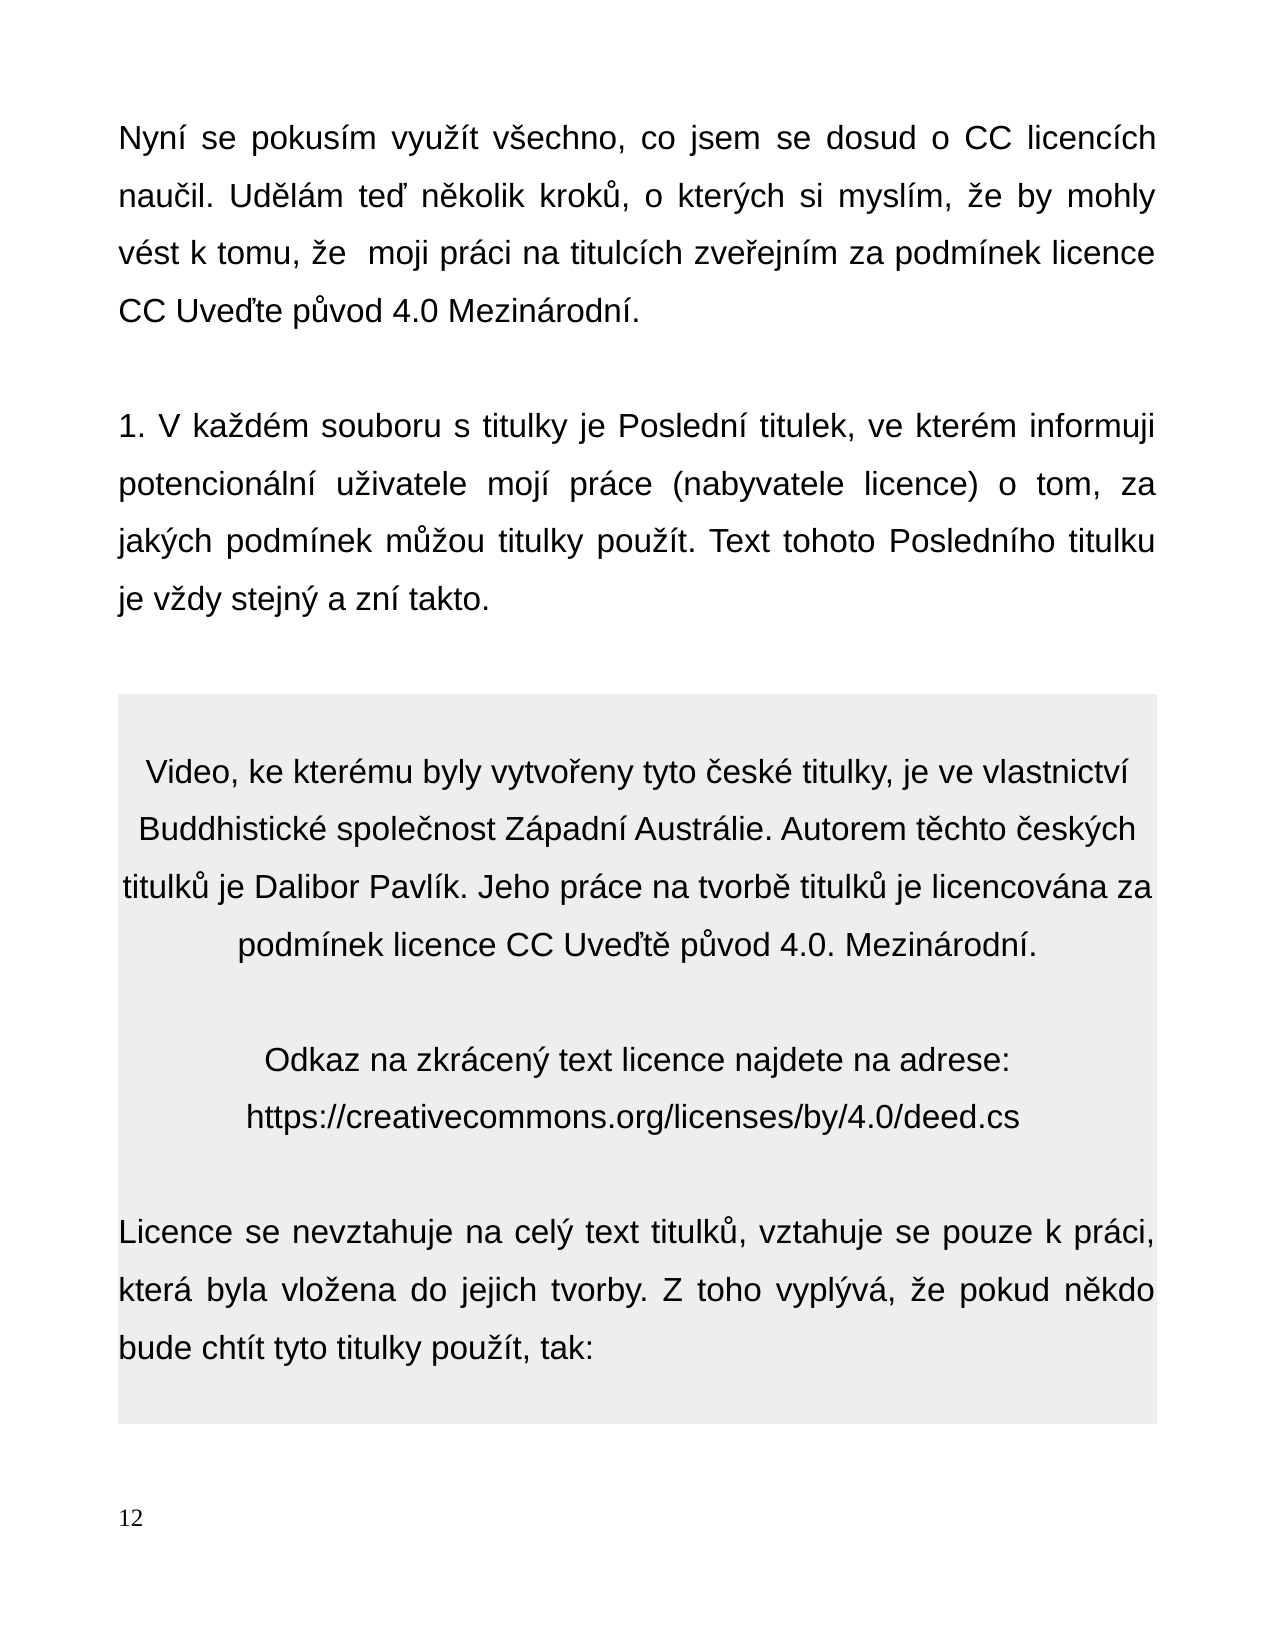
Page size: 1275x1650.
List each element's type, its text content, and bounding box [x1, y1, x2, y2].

list 1. V každém souboru s titulky je Poslední titulek, ve kterém informuji potencionální uživatele mojí práce (nabyvatele licence) o tom, za jakých podmínek můžou titulky použít. Text tohoto Posledního titulku je vždy stejný a zní takto. [118, 406, 1157, 617]
text Licence se nevztahuje na celý text titulků, vztahuje se pouze k práci, která byla vložena do jejich tvorby. Z toho vyplývá, že pokud někdo bude chtít tyto titulky použít, tak: [118, 1213, 1157, 1366]
text Video, ke kterému byly vytvořeny tyto české titulky, je ve vlastnictví Buddhistické společnost Západní Austrálie. Autorem těchto českých titulků je Dalibor Pavlík. Jeho práce na tvorbě titulků je licencována za podmínek licence CC Uveďtě původ 4.0. Mezinárodní. Odkaz na zkrácený text licence najdete na adrese: https://creativecommons.org/licenses/by/4.0/deed.cs [118, 752, 1157, 1136]
text Nyní se pokusím využít všechno, co jsem se dosud o CC licencích naučil. Udělám teď několik kroků, o kterých si myslím, že by mohly vést k tomu, že moji práci na titulcích zveřejním za podmínek licence CC Uveďte původ 4.0 Mezinárodní. [118, 118, 1157, 329]
